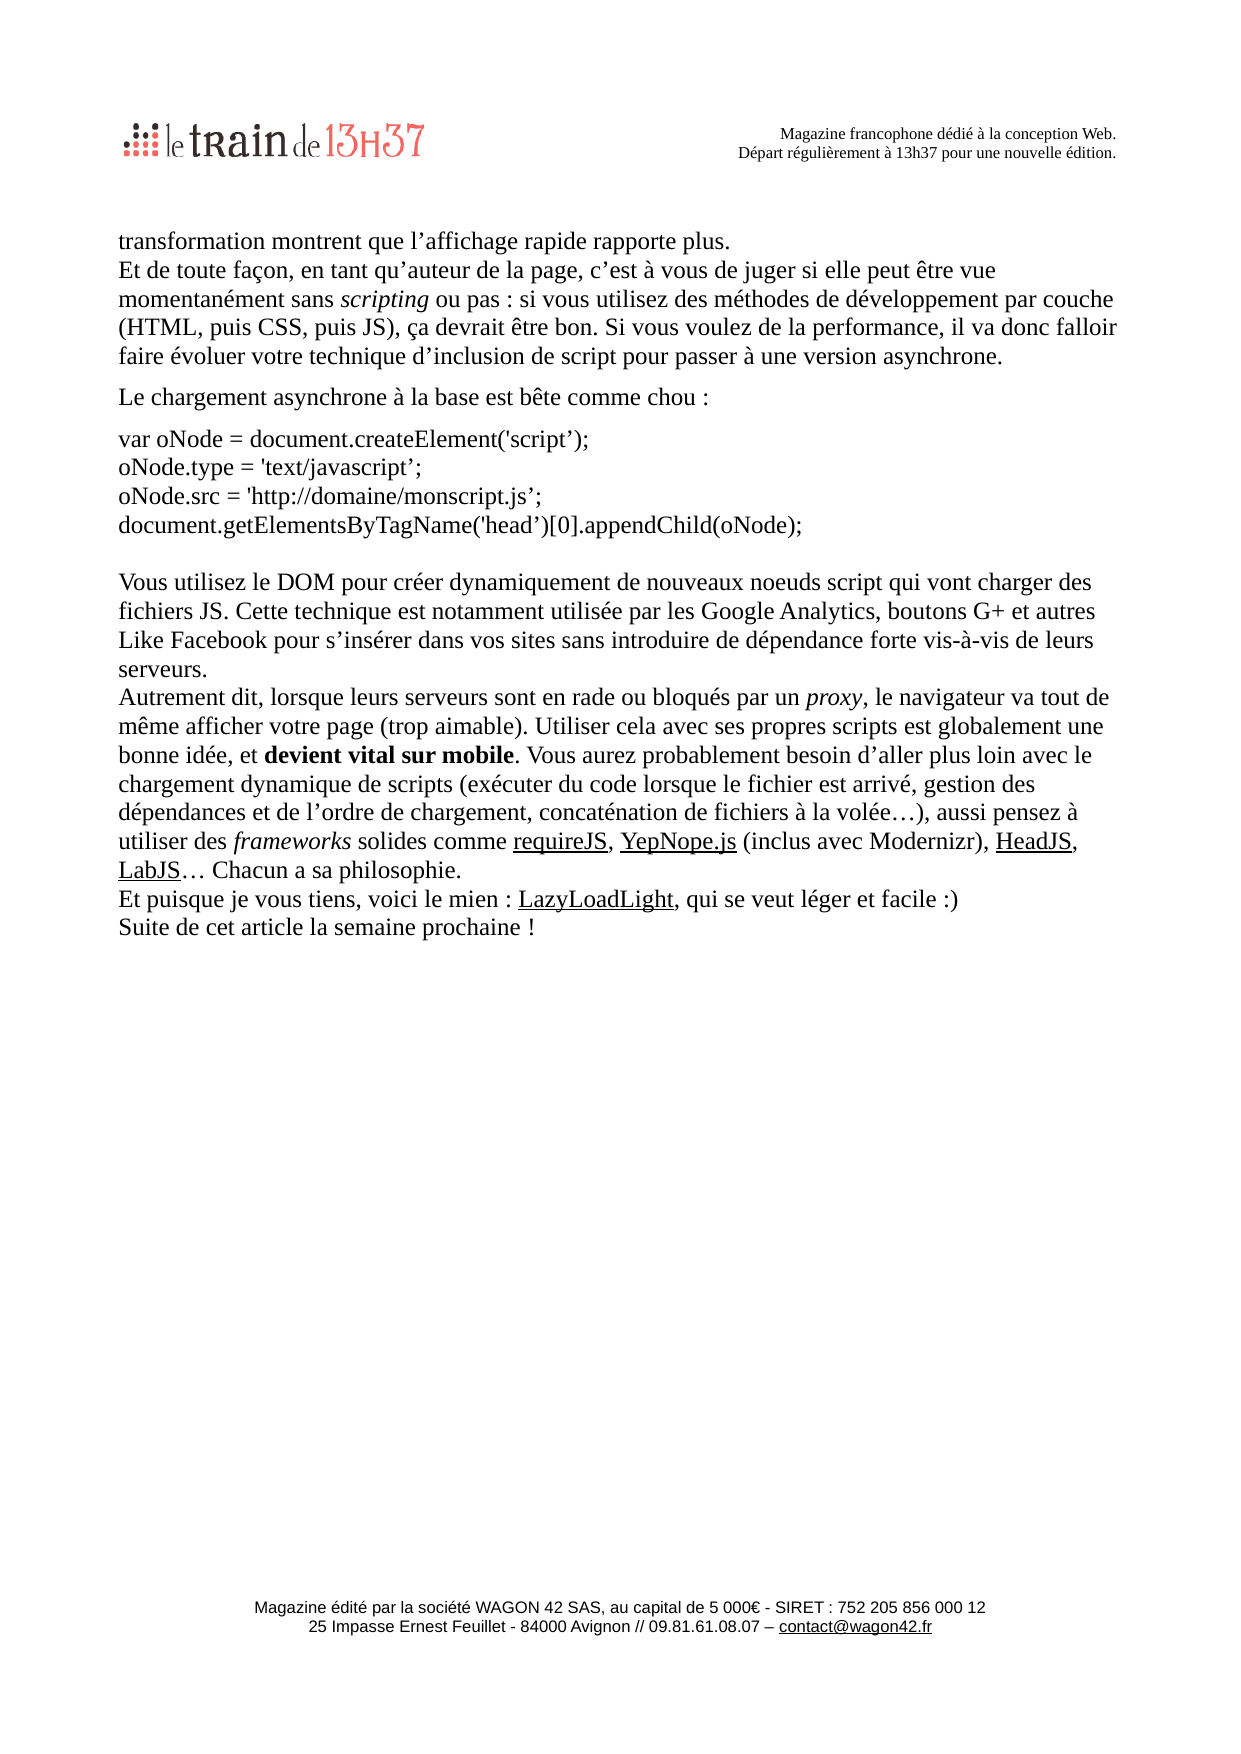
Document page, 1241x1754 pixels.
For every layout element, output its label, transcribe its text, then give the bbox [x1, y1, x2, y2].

text transformation montrent que l’affichage rapide rapporte plus. Et de toute façon, en tant qu’auteur de la page, c’est à vous de juger si elle peut être vue momentanément sans scripting ou pas : si vous utilisez des méthodes de développement par couche (HTML, puis CSS, puis JS), ça devrait être bon. Si vous voulez de la performance, il va donc falloir faire évoluer votre technique d’inclusion de script pour passer à une version asynchrone. [118, 226, 1122, 370]
text oNode.type = 'text/javascript’; [118, 452, 1122, 481]
text document.getElementsByTagName('head’)[0].appendChild(oNode); [118, 510, 1122, 539]
text Vous utilisez le DOM pour créer dynamiquement de nouveaux noeuds script qui vont charger des fichiers JS. Cette technique est notamment utilisée par les Google Analytics, boutons G+ et autres Like Facebook pour s’insérer dans vos sites sans introduire de dépendance forte vis-à-vis de leurs serveurs. Autrement dit, lorsque leurs serveurs sont en rade ou bloqués par un proxy, le navigateur va tout de même afficher votre page (trop aimable). Utiliser cela avec ses propres scripts est globalement une bonne idée, et devient vital sur mobile. Vous aurez probablement besoin d’aller plus loin avec le chargement dynamique de scripts (exécuter du code lorsque le fichier est arrivé, gestion des dépendances et de l’ordre de chargement, concaténation de fichiers à la volée…), aussi pensez à utiliser des frameworks solides comme requireJS, YepNope.js (inclus avec Modernizr), HeadJS, LabJS… Chacun a sa philosophie. Et puisque je vous tiens, voici le mien : LazyLoadLight, qui se veut léger et facile :) [118, 567, 1122, 912]
picture [123, 123, 425, 157]
text var oNode = document.createElement('script’); [118, 424, 1122, 452]
text oNode.src = 'http://domaine/monscript.js’; [118, 481, 1122, 510]
text Le chargement asynchrone à la base est bête comme chou : [118, 382, 1122, 411]
text Suite de cet article la semaine prochaine ! [118, 912, 1122, 941]
